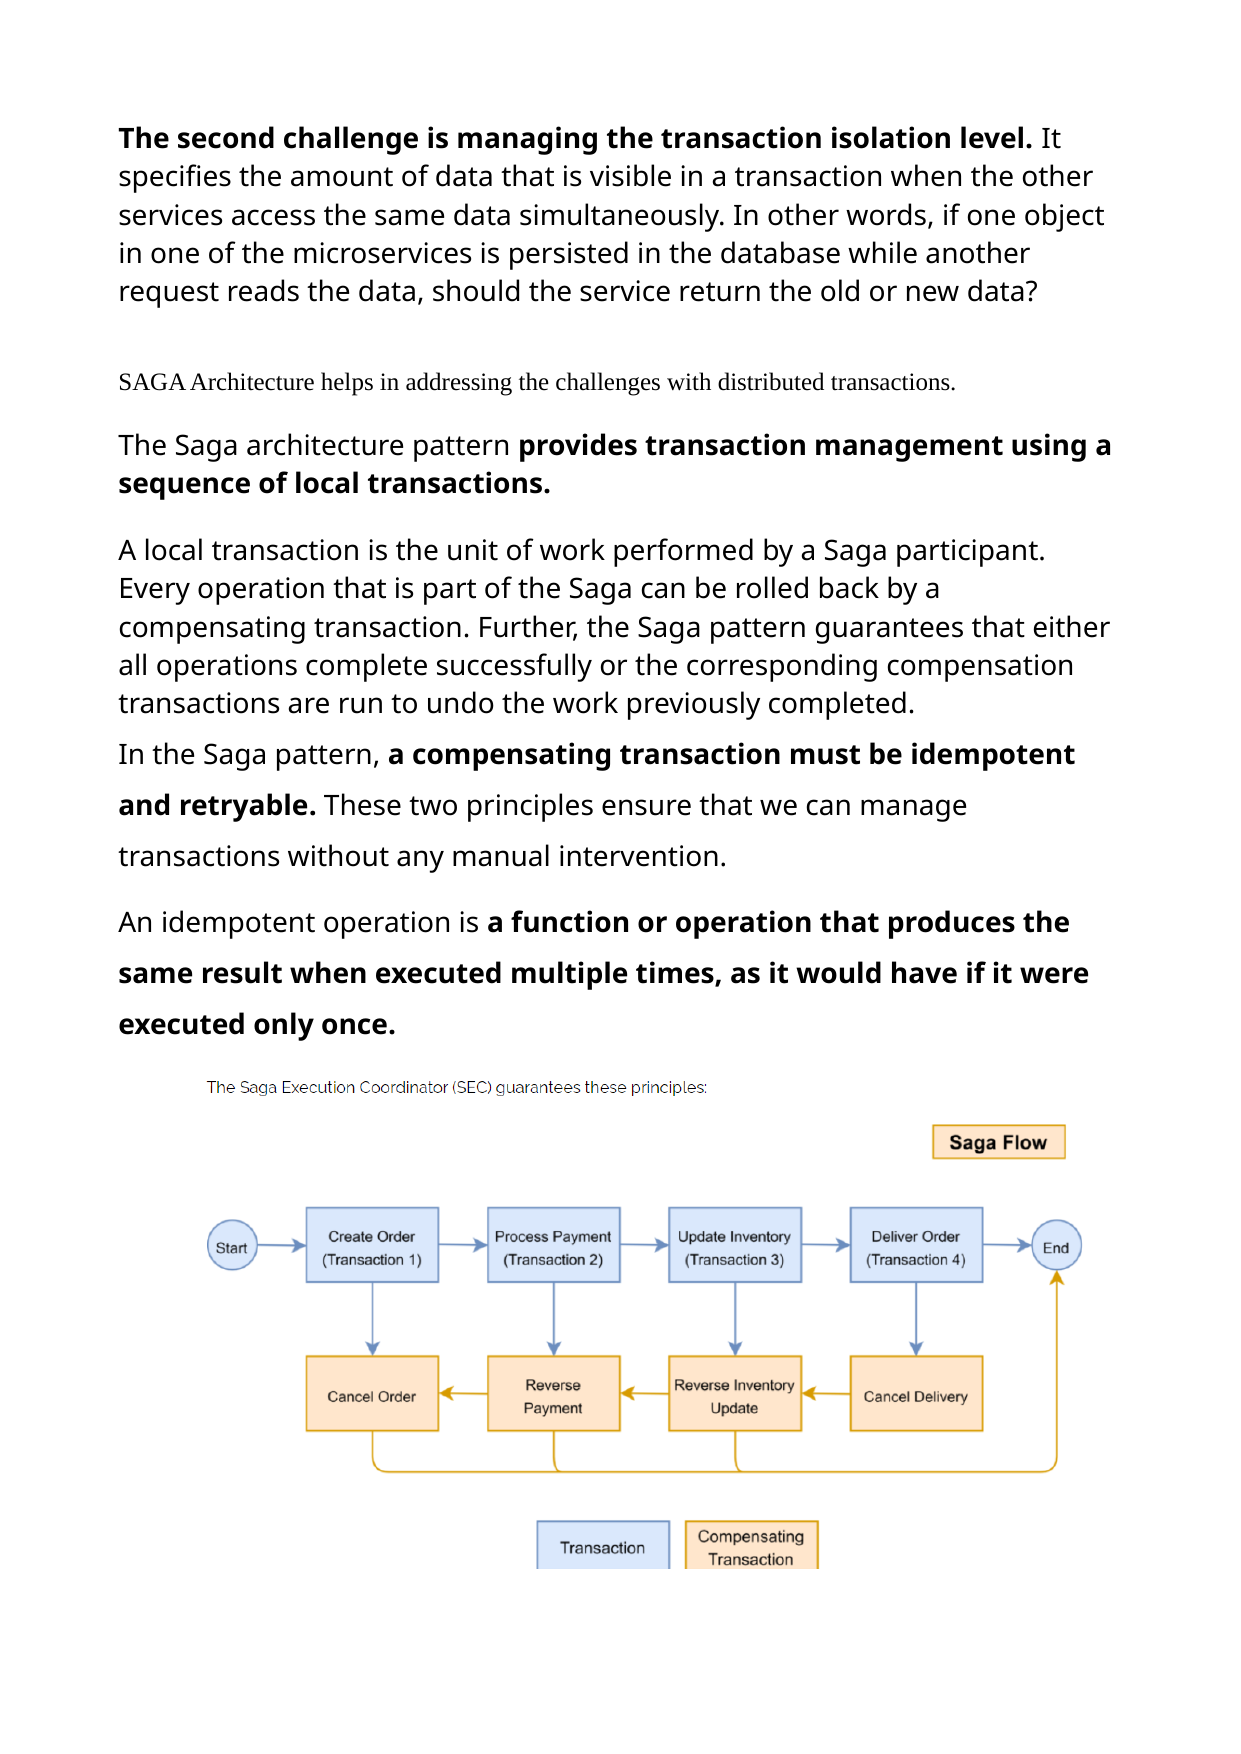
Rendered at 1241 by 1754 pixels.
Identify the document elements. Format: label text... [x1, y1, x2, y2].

picture [118, 1071, 1123, 1569]
text In the Saga pattern, a compensating transaction must be idempotent and retryable. These two principles ensure that we can manage transactions without any manual intervention. [118, 734, 1122, 874]
text The second challenge is managing the transaction isolation level. It specifies the amount of data that is visible in a transaction when the other services access the same data simultaneously. In other words, if one object in one of the microservices is persisted in the database while another request reads the data, should the service return the old or new data? [118, 118, 1122, 310]
text The Saga architecture pattern provides transaction management using a sequence of local transactions. [118, 425, 1122, 501]
text A local transaction is the unit of work performed by a Saga participant. Every operation that is part of the Saga can be rolled back by a compensating transaction. Further, the Saga pattern guarantees that either all operations complete successfully or the corresponding compensation transactions are run to undo the work previously completed. [118, 530, 1122, 722]
text An idempotent operation is a function or operation that produces the same result when executed multiple times, as it would have if it were executed only once. [118, 903, 1122, 1043]
text SAGA Architecture helps in addressing the challenges with distributed transactions. [118, 367, 1122, 396]
